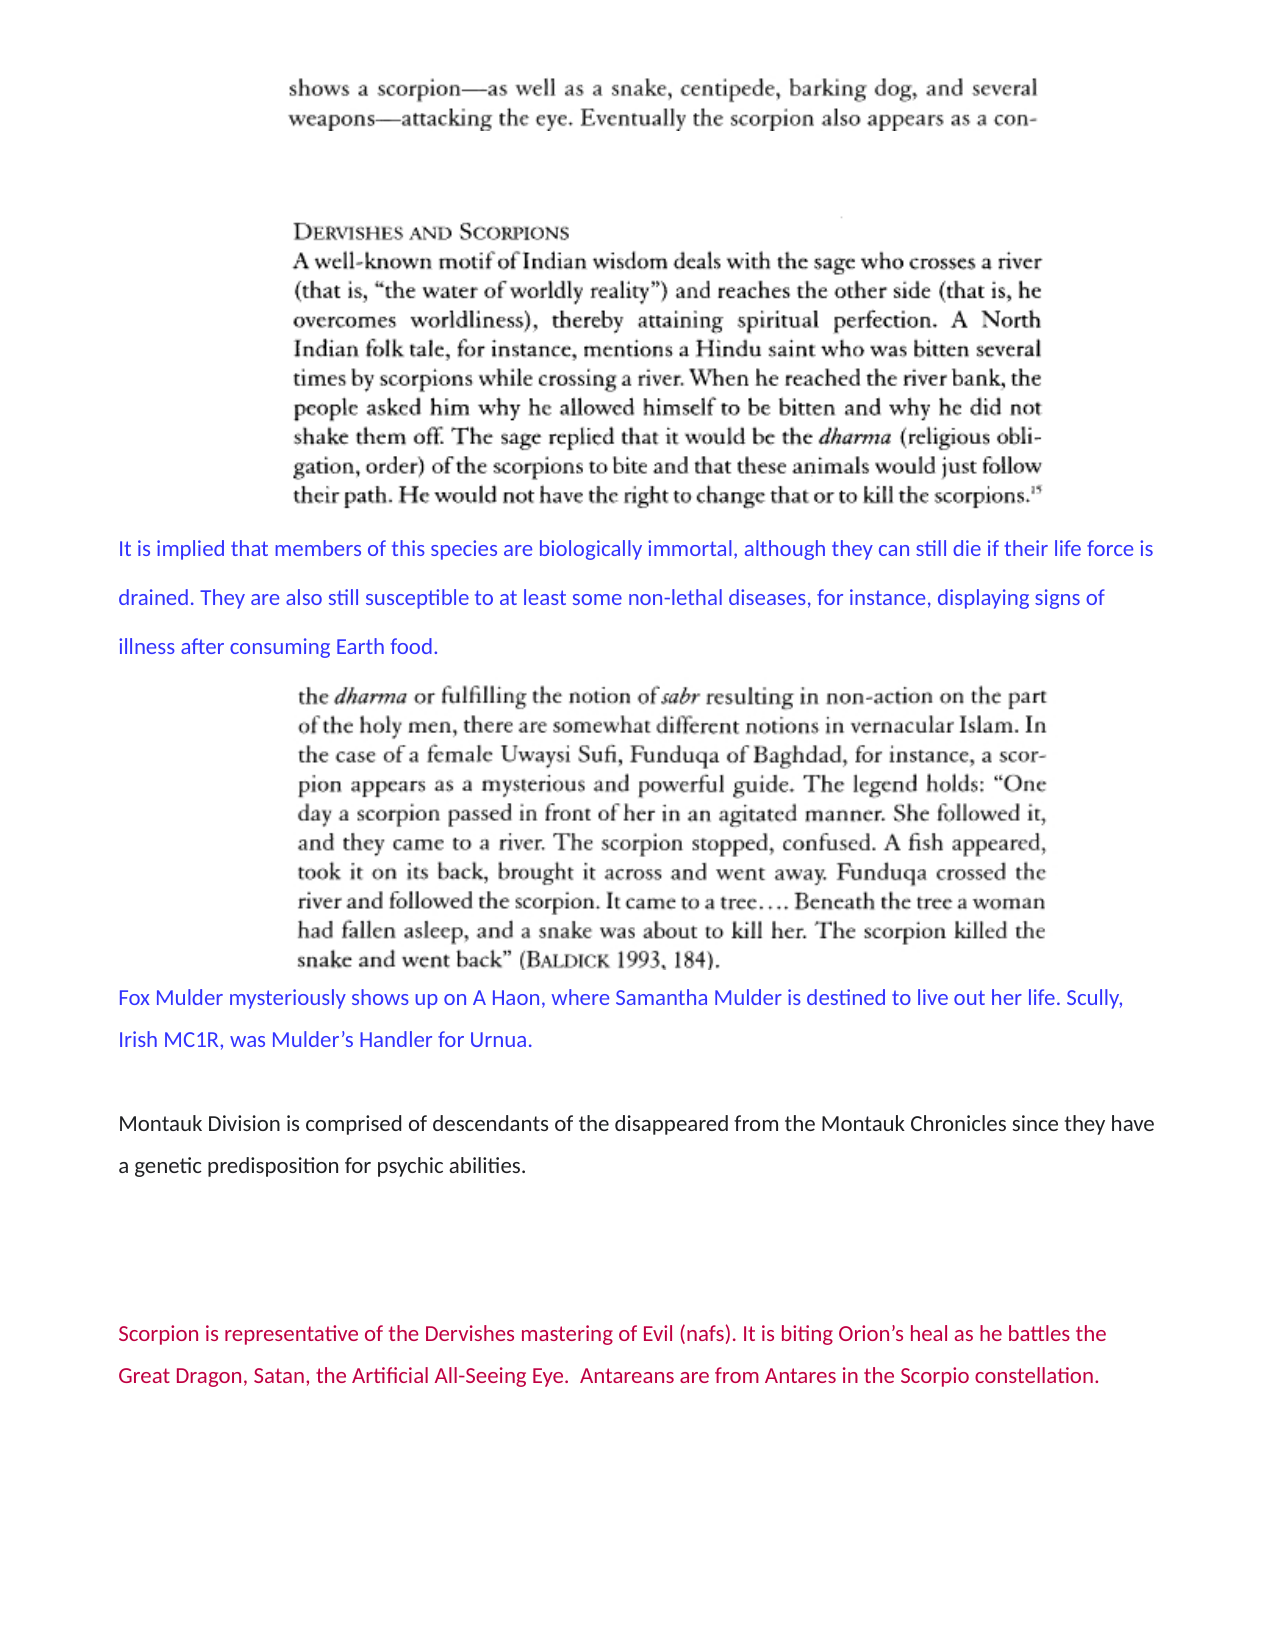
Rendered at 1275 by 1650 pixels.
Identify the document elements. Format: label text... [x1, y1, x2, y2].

picture [275, 210, 1049, 513]
text Scorpion is representative of the Dervishes mastering of Evil (nafs). It is biting Orion’s heal as he battles the Great Dragon, Satan, the Artificial All-Seeing Eye. Antareans are from Antares in the Scorpio constellation. [118, 1319, 1157, 1389]
picture [254, 74, 1077, 131]
text Fox Mulder mysteriously shows up on A Haon, where Samantha Mulder is destined to live out her life. Scully, Irish MC1R, was Mulder’s Handler for Urnua. [118, 718, 1157, 1053]
text It is implied that members of this species are biologically immortal, although they can still die if their life force is drained. They are also still susceptible to at least some non-lethal diseases, for instance, displaying signs of illness after consuming Earth food. [118, 275, 1157, 660]
text Montauk Division is comprised of descendants of the disappeared from the Montauk Chronicles since they have a genetic predisposition for psychic abilities. [118, 1109, 1157, 1179]
picture [278, 667, 1081, 970]
